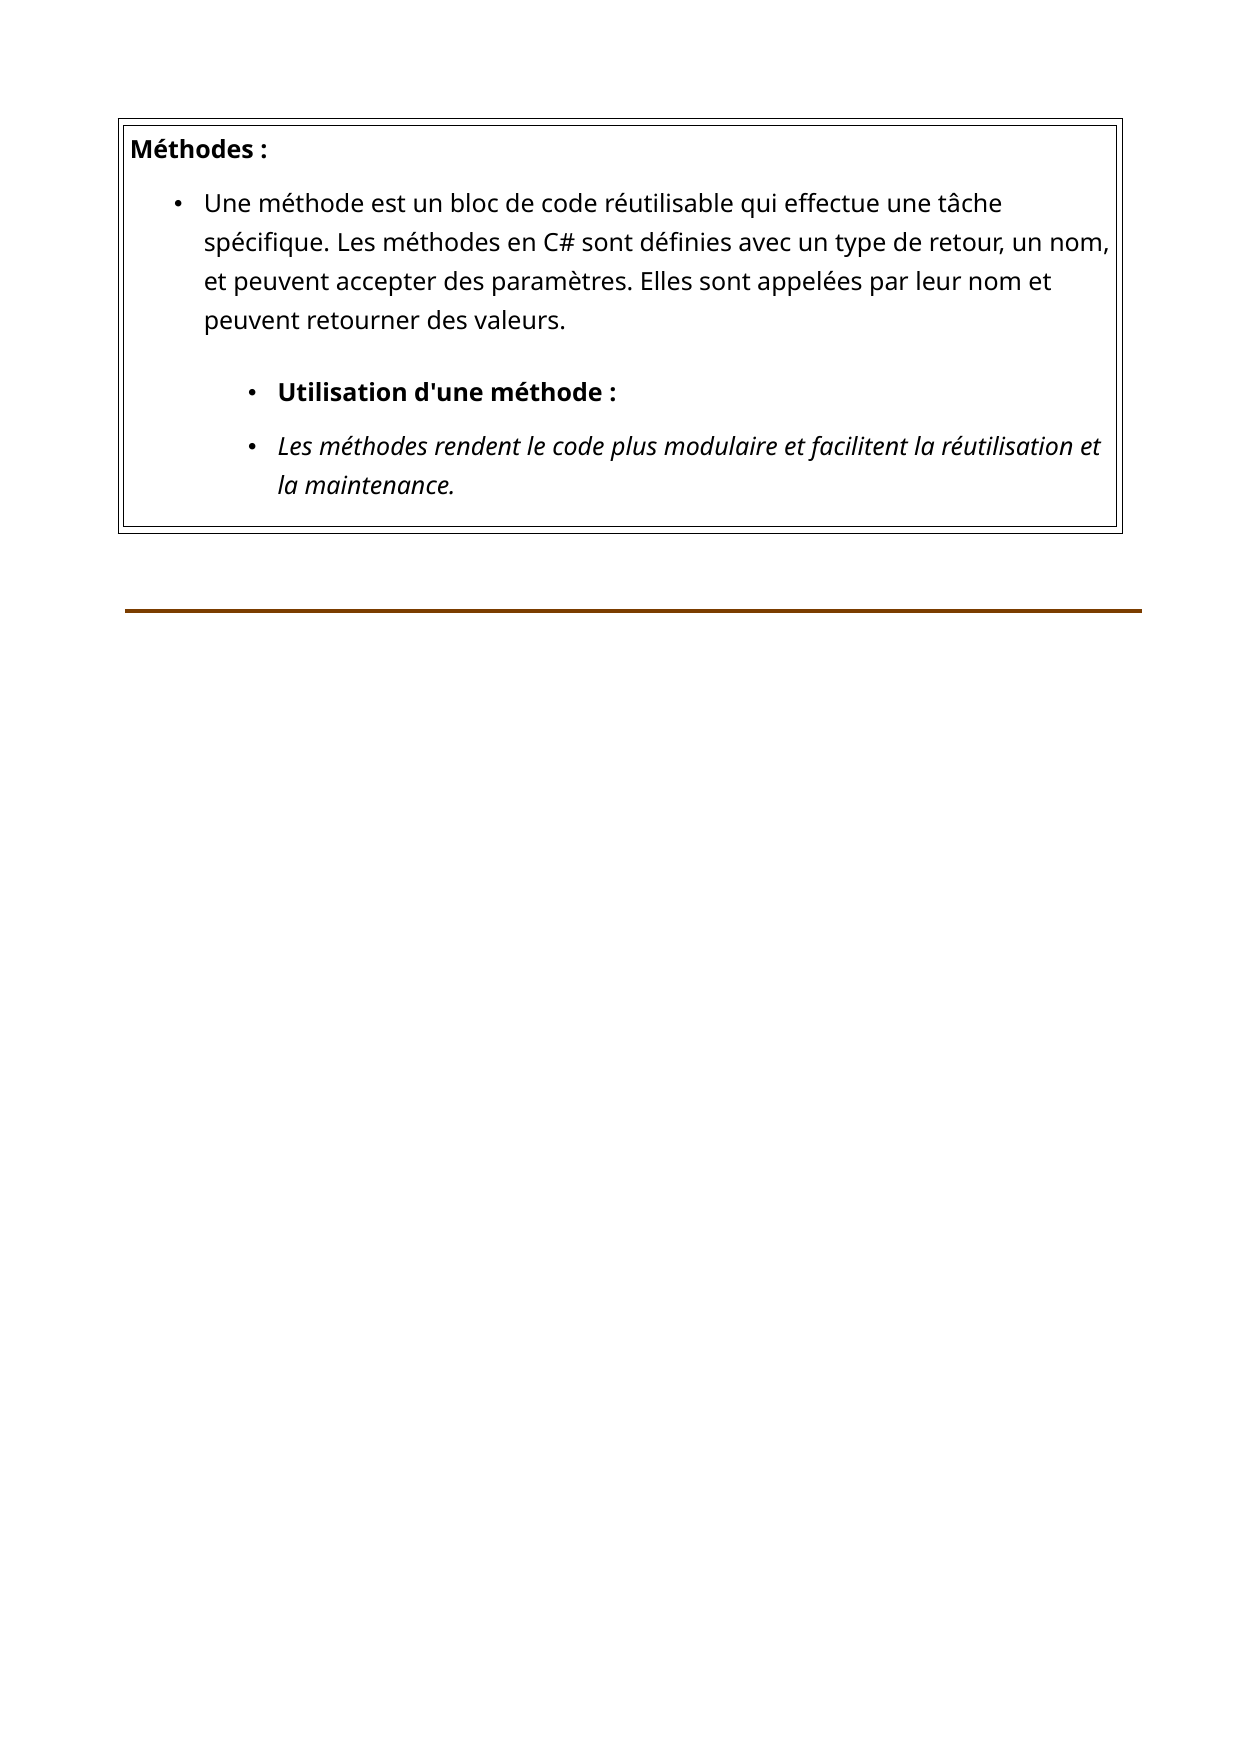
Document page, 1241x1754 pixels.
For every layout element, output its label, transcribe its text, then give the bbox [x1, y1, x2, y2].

table_header [119, 119, 1122, 533]
table_header Méthodes : Une méthode est un bloc de code réutilisable qui effectue une tâche spécifique. Les méthodes en C# sont définies avec un type de retour, un nom, et peuvent accepter des paramètres. Elles sont appelées par leur nom et peuvent retourner des valeurs. Utilisation d'une méthode : Les méthodes rendent le code plus modulaire et facilitent la réutilisation et la maintenance. [124, 126, 1116, 526]
